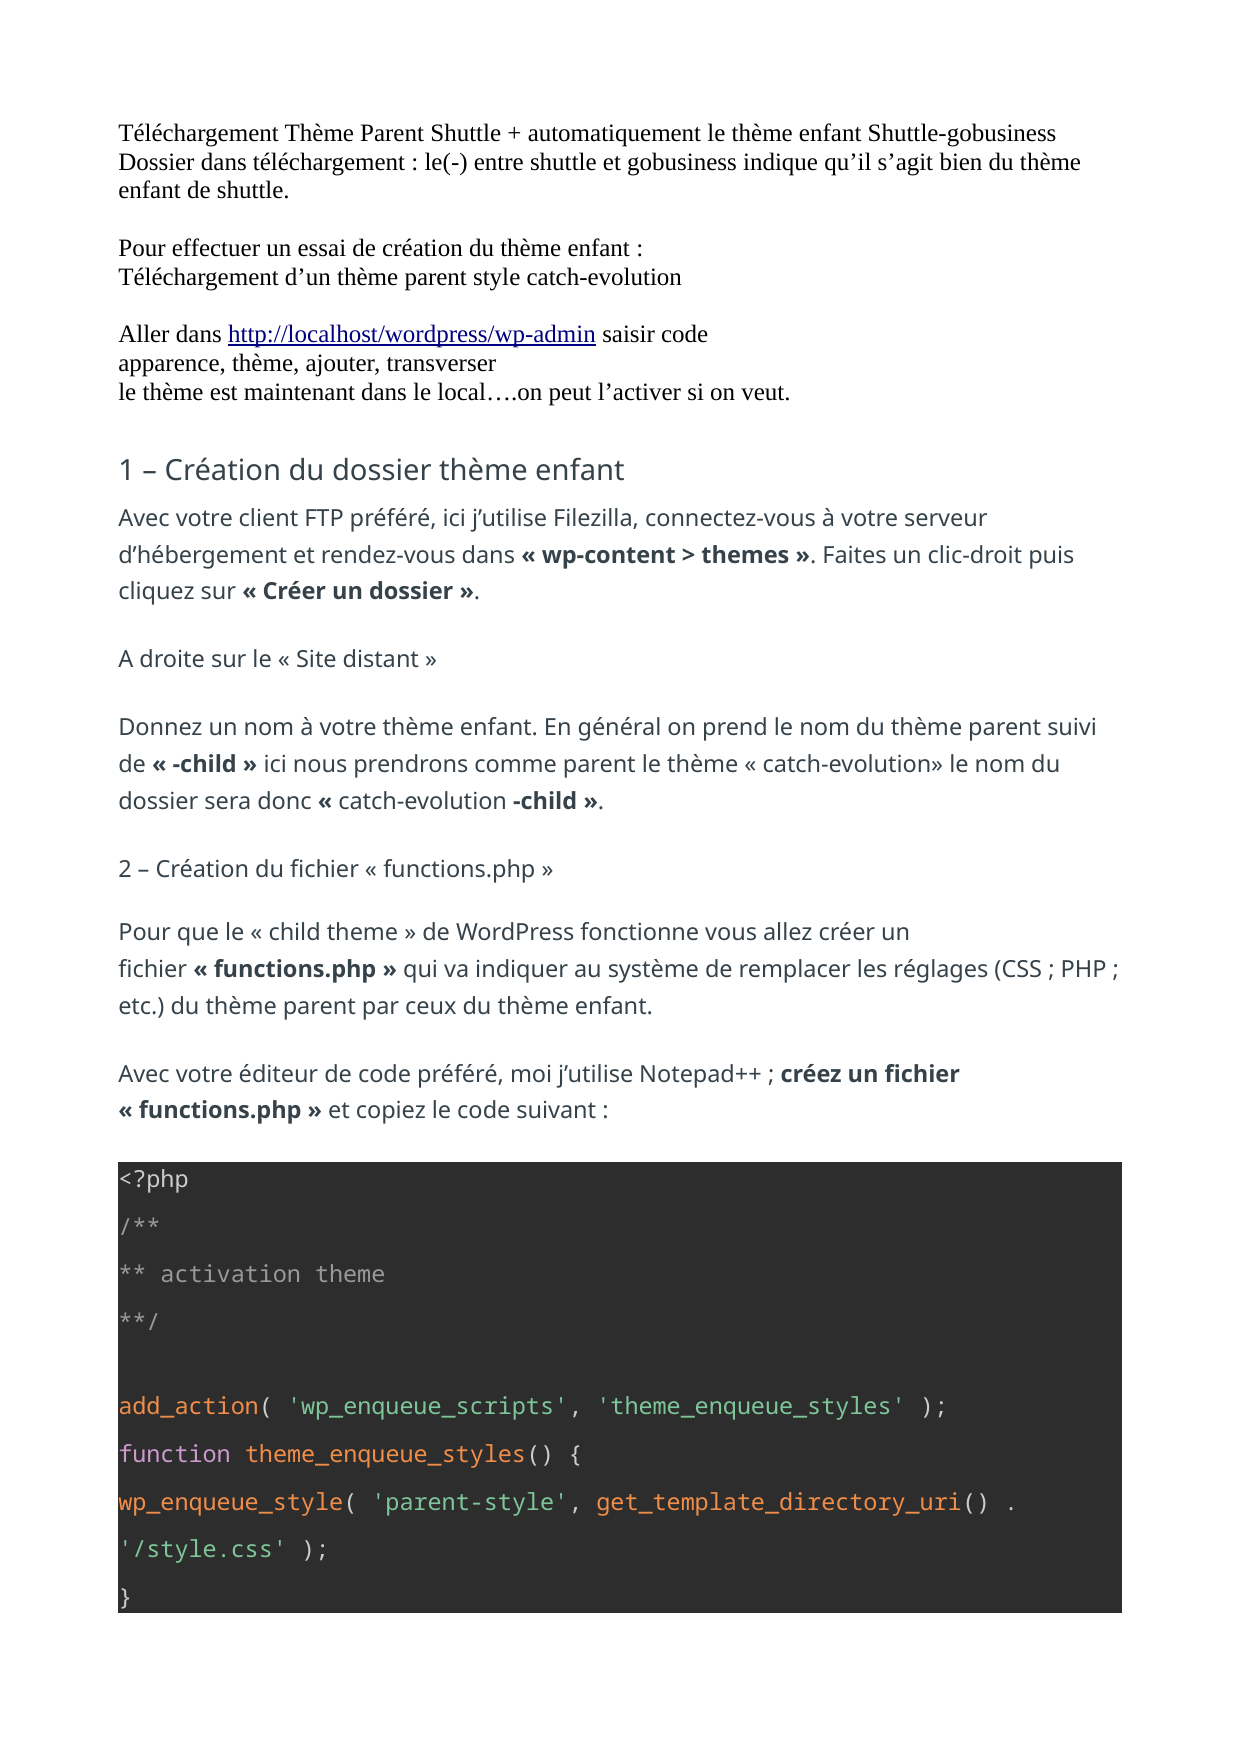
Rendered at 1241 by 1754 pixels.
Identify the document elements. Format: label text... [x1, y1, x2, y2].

text Pour effectuer un essai de création du thème enfant : [118, 233, 1122, 262]
text **/ [118, 1306, 1122, 1338]
text Donnez un nom à votre thème enfant. En général on prend le nom du thème parent suivi de « -child » ici nous prendrons comme parent le thème « catch-evolution» le nom du dossier sera donc « catch-evolution -child ». [118, 711, 1122, 816]
text Aller dans http://localhost/wordpress/wp-admin saisir code [118, 319, 1122, 348]
subtitle 1 – Création du dossier thème enfant [118, 449, 1122, 489]
text } [118, 1581, 1122, 1613]
text A droite sur le « Site distant » [118, 643, 1122, 675]
text Téléchargement Thème Parent Shuttle + automatiquement le thème enfant Shuttle-gobusiness [118, 118, 1122, 147]
text /** [118, 1210, 1122, 1242]
text wp_enqueue_style( 'parent-style', get_template_directory_uri() . '/style.css' ); [118, 1485, 1122, 1565]
text ** activation theme [118, 1258, 1122, 1290]
text le thème est maintenant dans le local….on peut l’activer si on veut. [118, 377, 1122, 406]
text add_action( 'wp_enqueue_scripts', 'theme_enqueue_styles' ); [118, 1389, 1122, 1421]
subtitle 2 – Création du fichier « functions.php » [118, 852, 1122, 884]
text Pour que le « child theme » de WordPress fonctionne vous allez créer un fichier « functions.php » qui va indiquer au système de remplacer les réglages (CSS ; PHP ; etc.) du thème parent par ceux du thème enfant. [118, 916, 1122, 1021]
text Dossier dans téléchargement : le(-) entre shuttle et gobusiness indique qu’il s’agit bien du thème enfant de shuttle. [118, 147, 1122, 204]
text Avec votre éditeur de code préféré, moi j’utilise Notepad++ ; créez un fichier « functions.php » et copiez le code suivant : [118, 1057, 1122, 1126]
text apparence, thème, ajouter, transverser [118, 348, 1122, 377]
text function theme_enqueue_styles() { [118, 1437, 1122, 1469]
text Avec votre client FTP préféré, ici j’utilise Filezilla, connectez-vous à votre serveur d’hébergement et rendez-vous dans « wp-content > themes ». Faites un clic-droit puis cliquez sur « Créer un dossier ». [118, 501, 1122, 607]
text Téléchargement d’un thème parent style catch-evolution [118, 262, 1122, 291]
text <?php [118, 1162, 1122, 1194]
